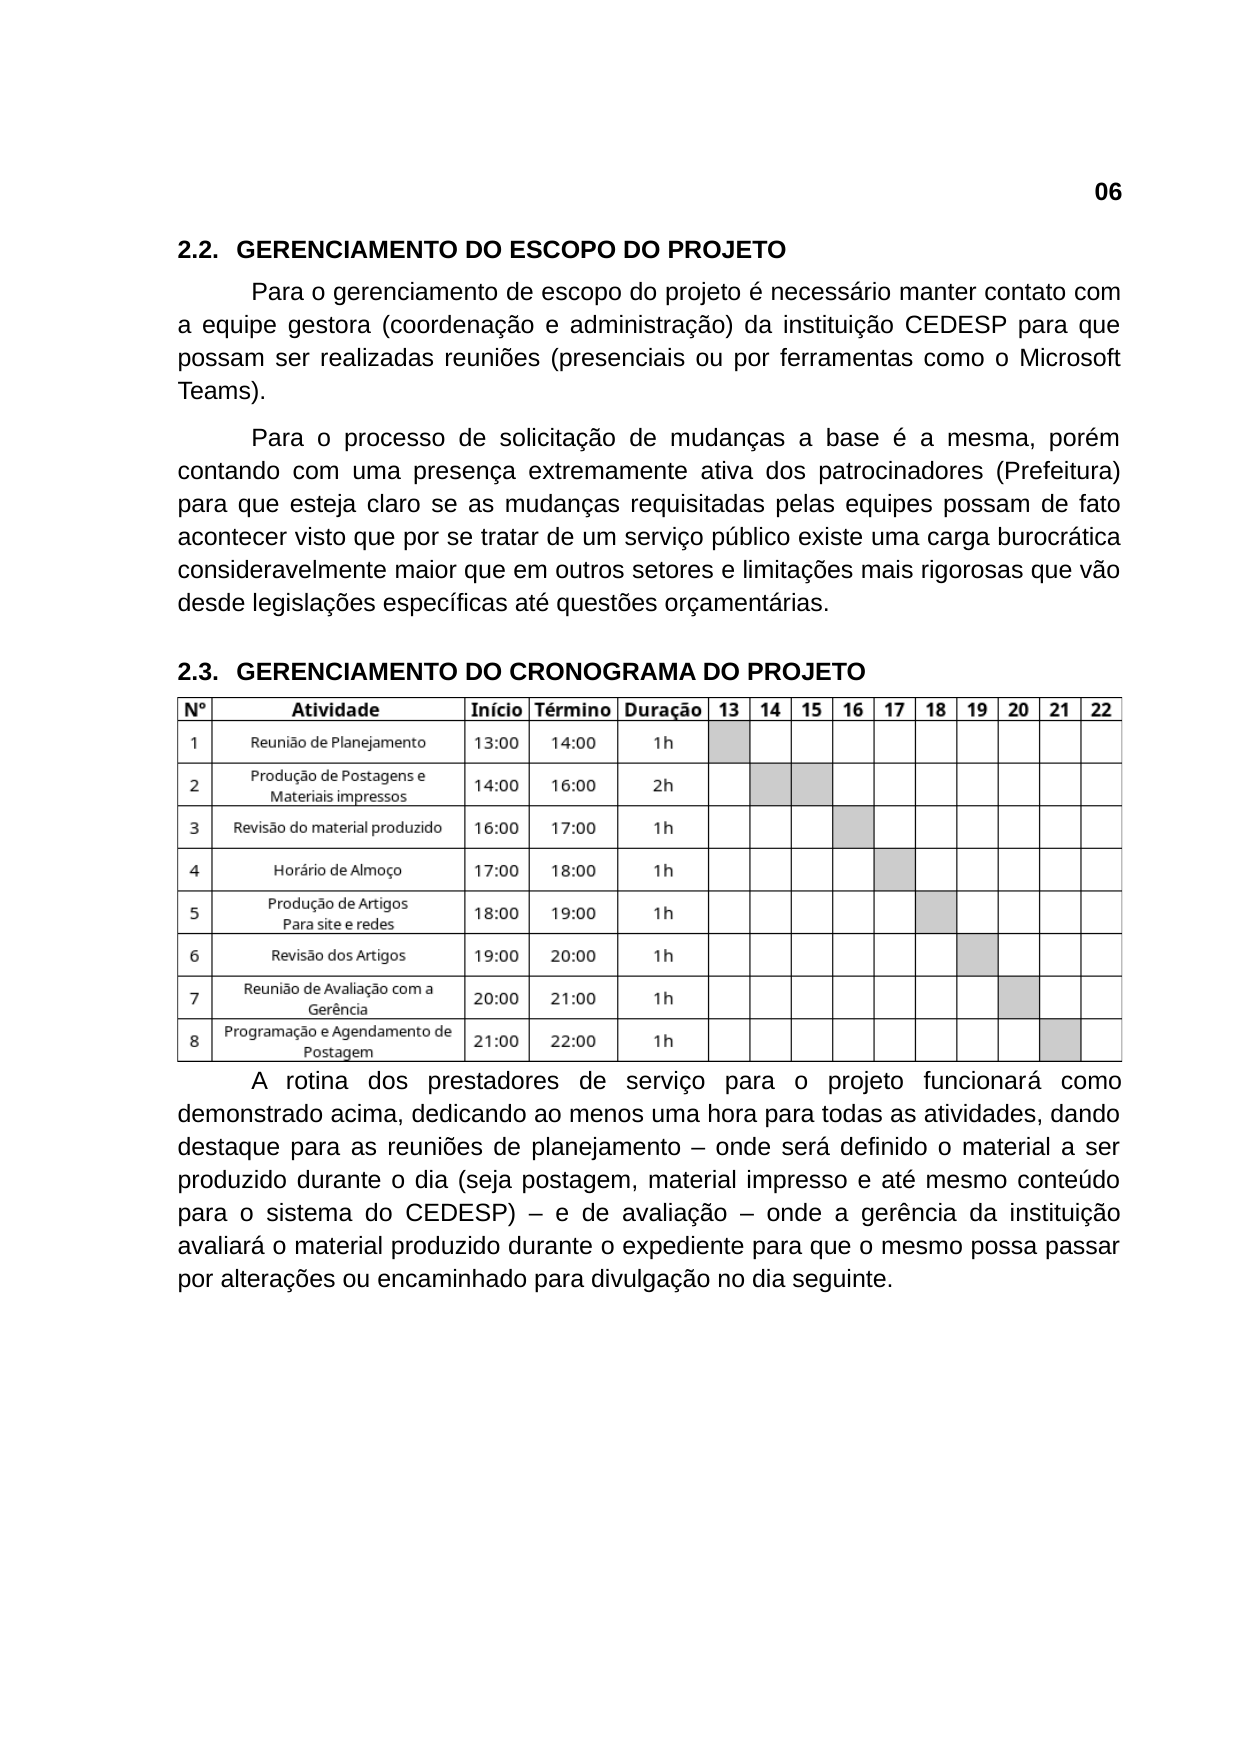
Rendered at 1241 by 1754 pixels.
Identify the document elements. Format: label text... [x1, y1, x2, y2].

picture [177, 697, 1123, 1062]
subtitle Gerenciamento do cronograma do projeto [177, 657, 1122, 685]
text A rotina dos prestadores de serviço para o projeto funcionará como demonstrado acima, dedicando ao menos uma hora para todas as atividades, dando destaque para as reuniões de planejamento – onde será definido o material a ser produzido durante o dia (seja postagem, material impresso e até mesmo conteúdo para o sistema do CEDESP) – e de avaliação – onde a gerência da instituição avaliará o material produzido durante o expediente para que o mesmo possa passar por alterações ou encaminhado para divulgação no dia seguinte. [177, 1062, 1122, 1293]
subtitle Gerenciamento do escopo do projeto [177, 235, 1122, 264]
text Para o gerenciamento de escopo do projeto é necessário manter contato com a equipe gestora (coordenação e administração) da instituição CEDESP para que possam ser realizadas reuniões (presenciais ou por ferramentas como o Microsoft Teams). [177, 277, 1122, 404]
text Para o processo de solicitação de mudanças a base é a mesma, porém contando com uma presença extremamente ativa dos patrocinadores (Prefeitura) para que esteja claro se as mudanças requisitadas pelas equipes possam de fato acontecer visto que por se tratar de um serviço público existe uma carga burocrática consideravelmente maior que em outros setores e limitações mais rigorosas que vão desde legislações específicas até questões orçamentárias. [177, 423, 1122, 617]
